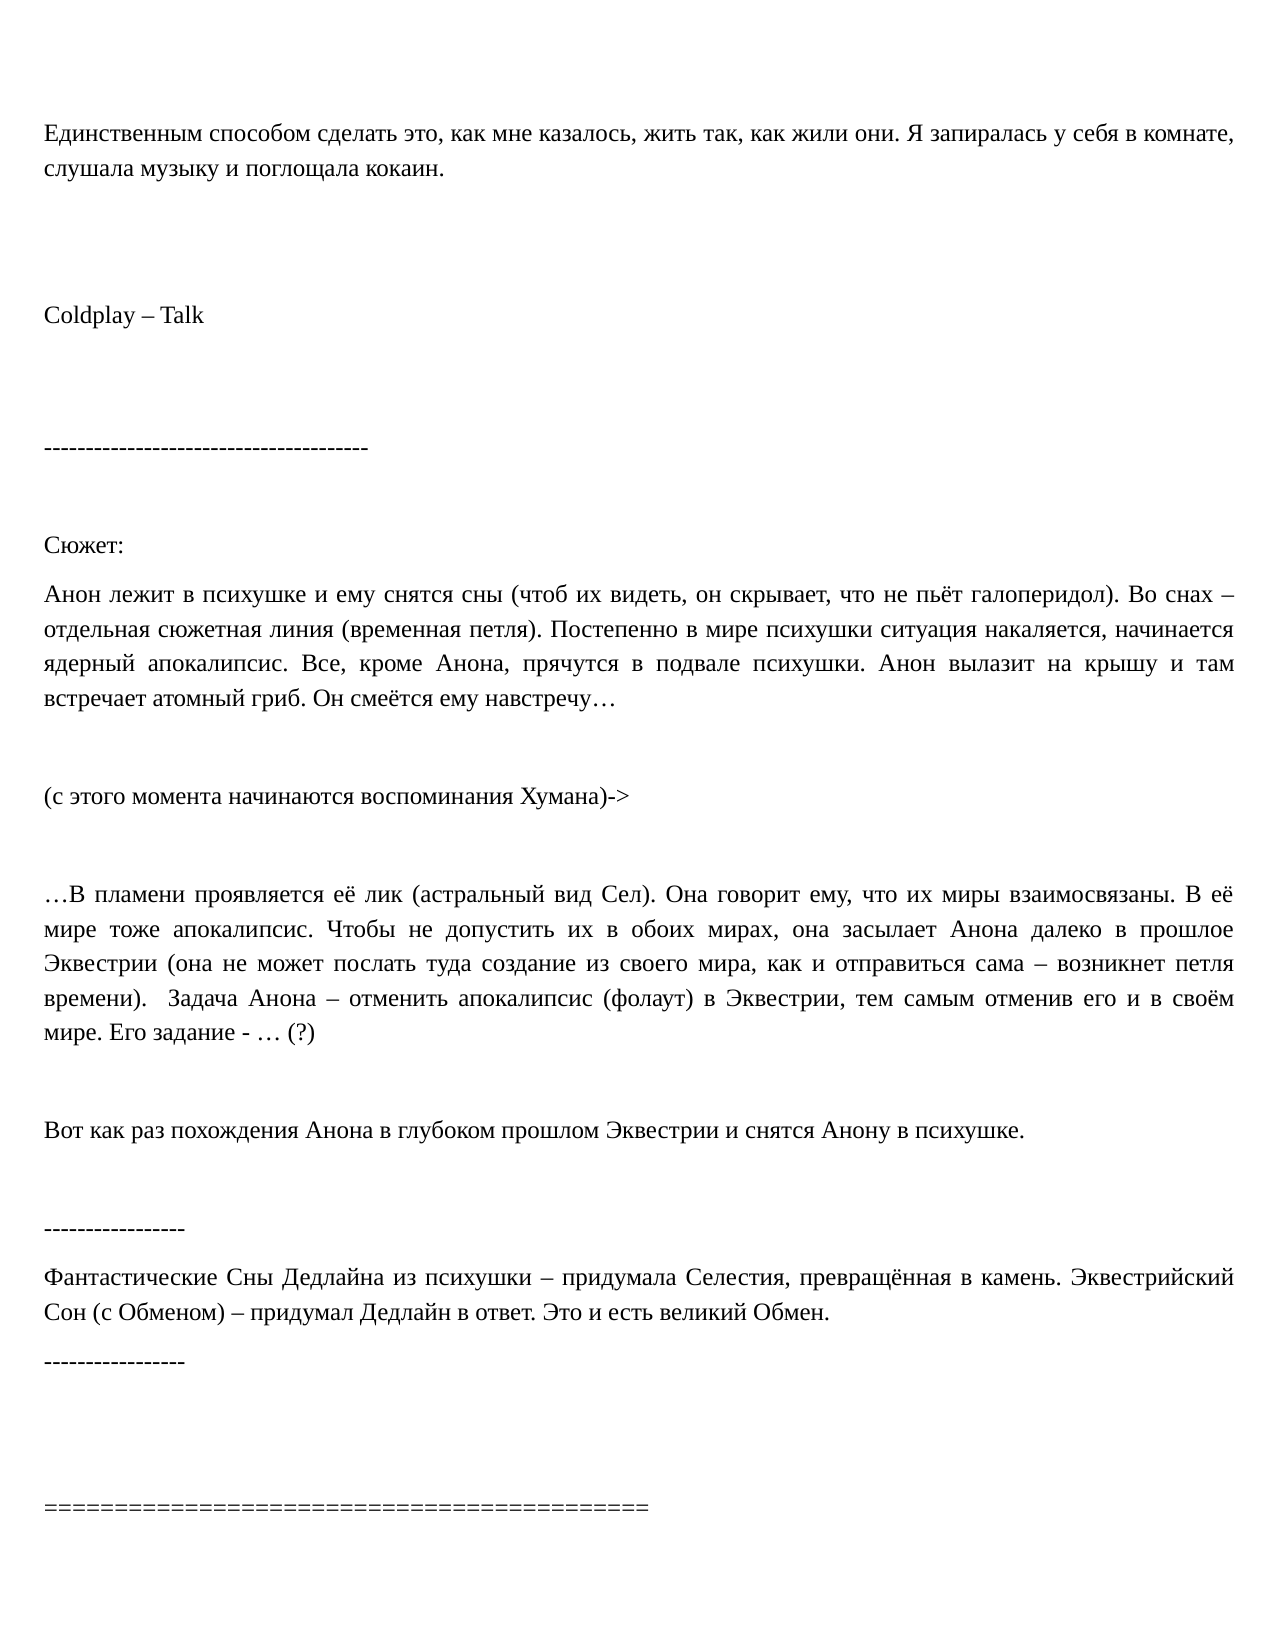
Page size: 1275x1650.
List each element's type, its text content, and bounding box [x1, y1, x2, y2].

text Единственным способом сделать это, как мне казалось, жить так, как жили они. Я запиралась у себя в комнате, слушала музыку и поглощала кокаин. [44, 118, 1236, 181]
text --------------------------------------- [44, 432, 1236, 461]
text Фантастические Сны Дедлайна из психушки – придумала Селестия, превращённая в камень. Эквестрийский Сон (с Обменом) – придумал Дедлайн в ответ. Это и есть великий Обмен. [44, 1262, 1236, 1326]
text Coldplay – Talk [44, 300, 1236, 328]
text ----------------- [44, 1346, 1236, 1375]
text Анон лежит в психушке и ему снятся сны (чтоб их видеть, он скрывает, что не пьёт галоперидол). Во снах – отдельная сюжетная линия (временная петля). Постепенно в мире психушки ситуация накаляется, начинается ядерный апокалипсис. Все, кроме Анона, прячутся в подвале психушки. Анон вылазит на крышу и там встречает атомный гриб. Он смеётся ему навстречу… [44, 579, 1236, 712]
text Вот как раз похождения Анона в глубоком прошлом Эквестрии и снятся Анону в психушке. [44, 1115, 1236, 1144]
text =========================================== [44, 1493, 1236, 1522]
text Сюжет: [44, 531, 1236, 559]
text ----------------- [44, 1213, 1236, 1242]
text (с этого момента начинаются воспоминания Хумана)-> [44, 781, 1236, 810]
text …В пламени проявляется её лик (астральный вид Сел). Она говорит ему, что их миры взаимосвязаны. В её мире тоже апокалипсис. Чтобы не допустить их в обоих мирах, она засылает Анона далеко в прошлое Эквестрии (она не может послать туда создание из своего мира, как и отправиться сама – возникнет петля времени). Задача Анона – отменить апокалипсис (фолаут) в Эквестрии, тем самым отменив его и в своём мире. Его задание - … (?) [44, 879, 1236, 1046]
